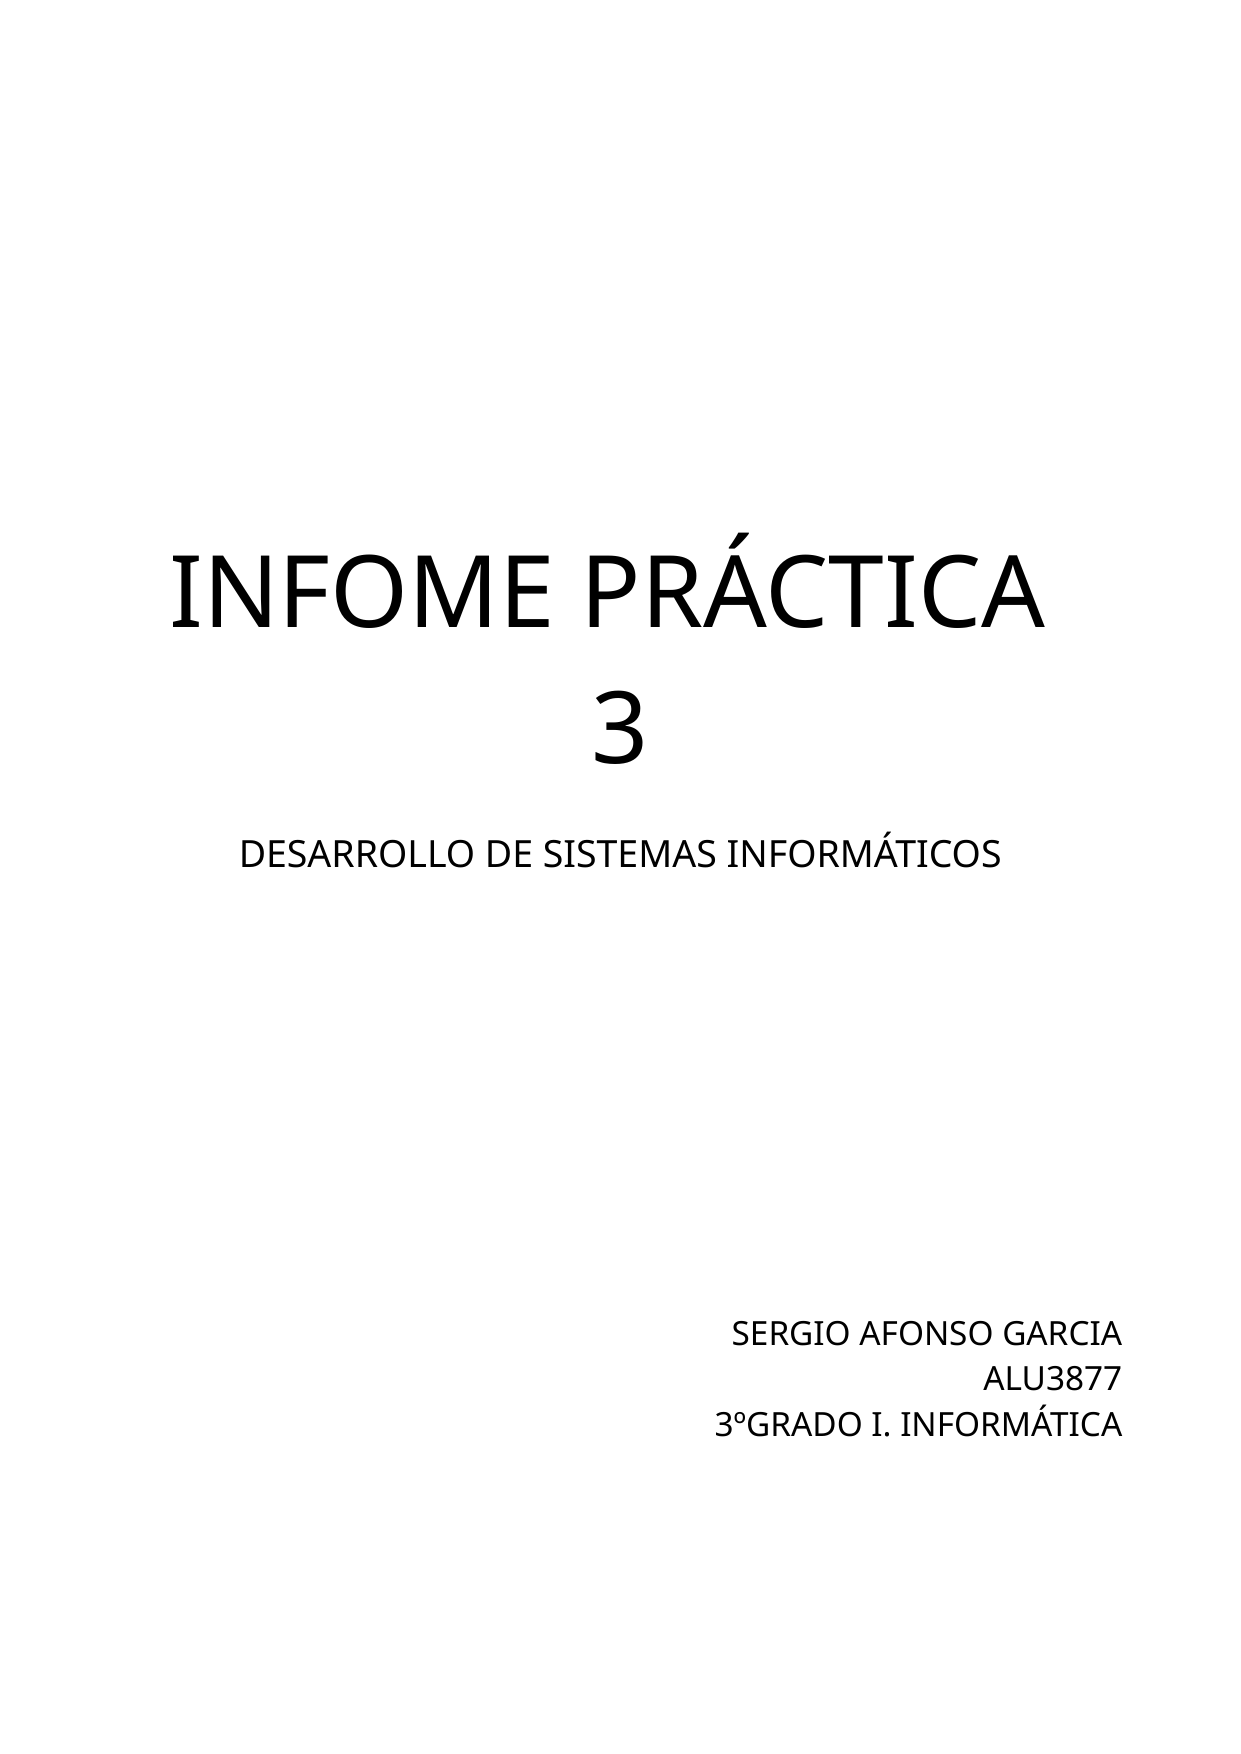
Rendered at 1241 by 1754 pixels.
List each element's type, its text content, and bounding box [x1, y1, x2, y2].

text INFOME PRÁCTICA [118, 521, 1122, 657]
text ALU3877 [118, 1355, 1122, 1400]
text SERGIO AFONSO GARCIA [118, 1309, 1122, 1355]
text 3 [118, 657, 1122, 793]
text DESARROLLO DE SISTEMAS INFORMÁTICOS [118, 827, 1122, 878]
text 3ºGRADO I. INFORMÁTICA [118, 1400, 1122, 1446]
